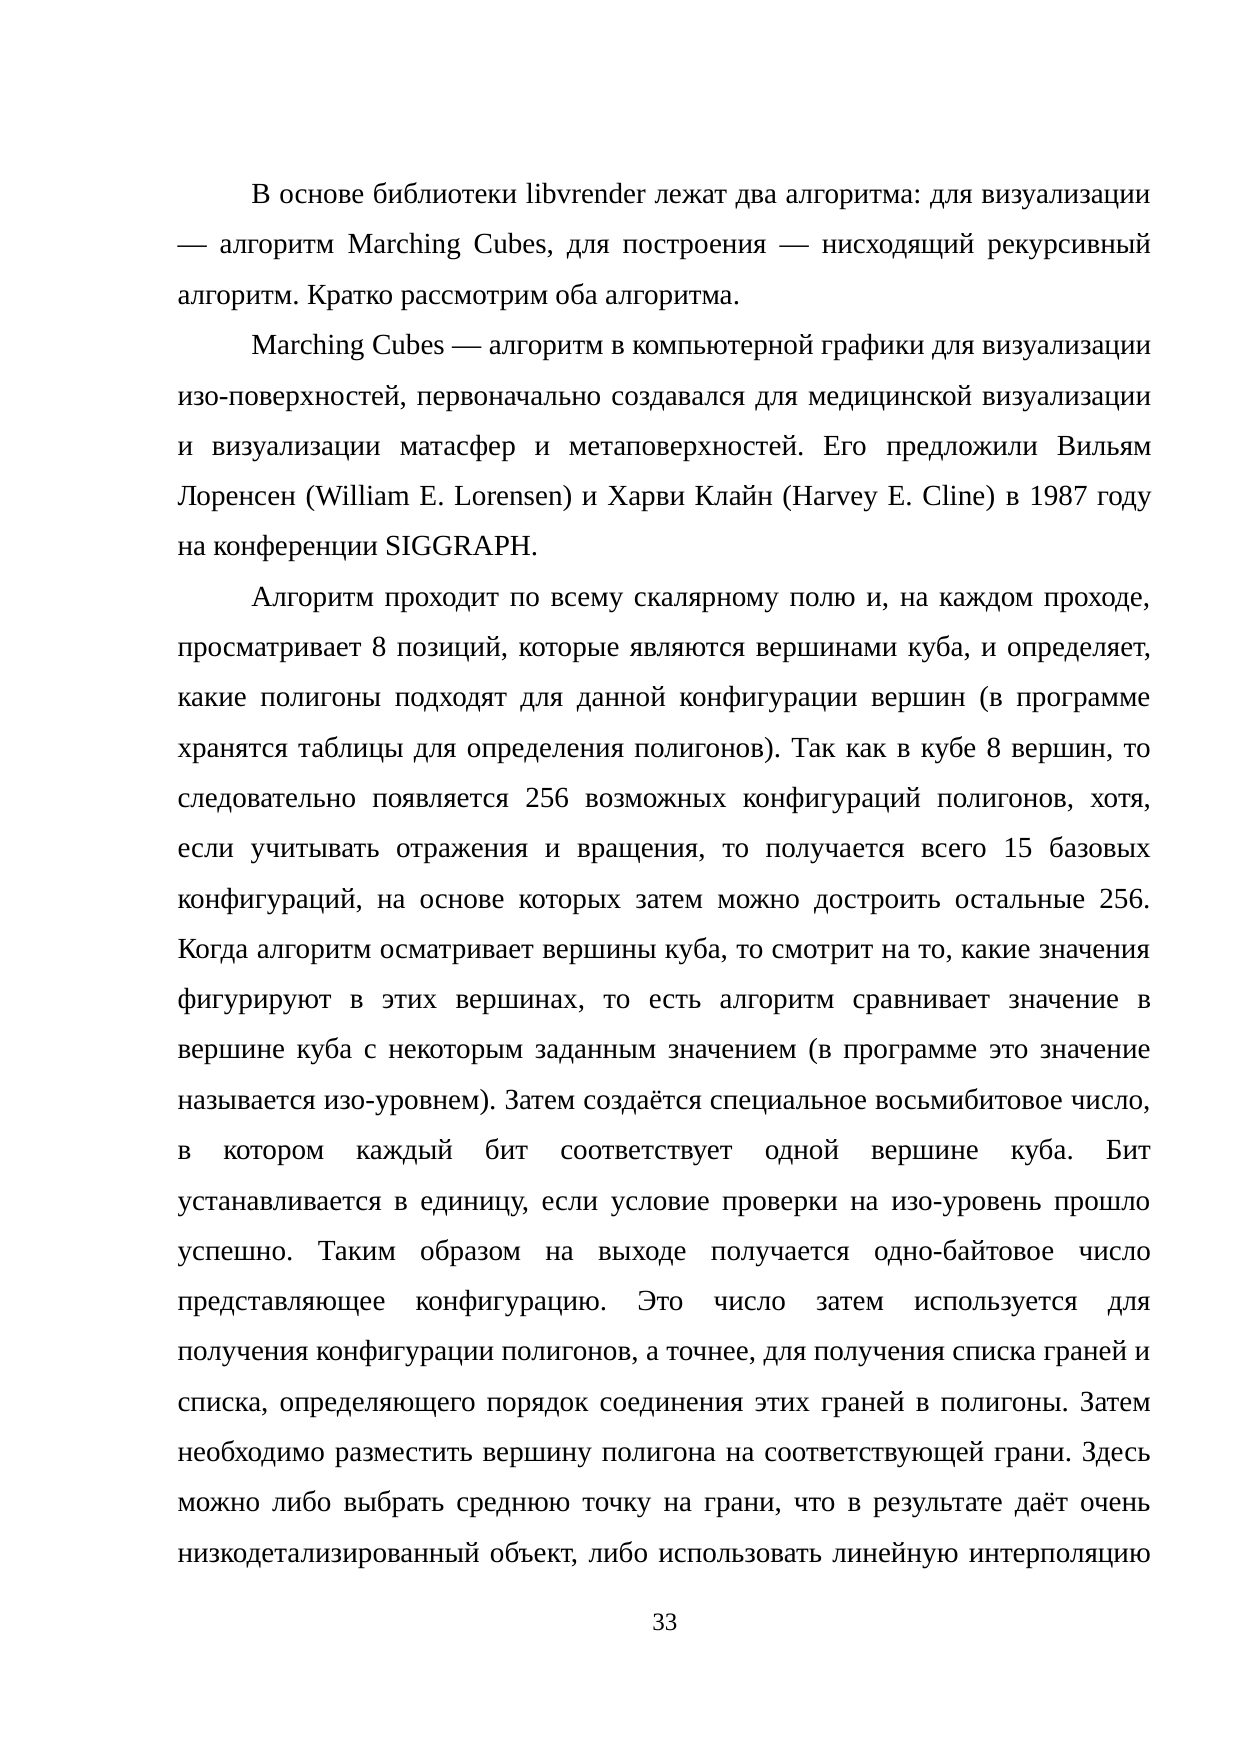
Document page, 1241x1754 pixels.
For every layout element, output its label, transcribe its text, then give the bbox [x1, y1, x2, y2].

text Алгоритм проходит по всему скалярному полю и, на каждом проходе, просматривает 8 позиций, которые являются вершинами куба, и определяет, какие полигоны подходят для данной конфигурации вершин (в программе хранятся таблицы для определения полигонов). Так как в кубе 8 вершин, то следовательно появляется 256 возможных конфигураций полигонов, хотя, если учитывать отражения и вращения, то получается всего 15 базовых конфигураций, на основе которых затем можно достроить остальные 256. Когда алгоритм осматривает вершины куба, то смотрит на то, какие значения фигурируют в этих вершинах, то есть алгоритм сравнивает значение в вершине куба с некоторым заданным значением (в программе это значение называется изо-уровнем). Затем создаётся специальное восьмибитовое число, в котором каждый бит соответствует одной вершине куба. Бит устанавливается в единицу, если условие проверки на изо-уровень прошло успешно. Таким образом на выходе получается одно-байтовое число представляющее конфигурацию. Это число затем используется для получения конфигурации полигонов, а точнее, для получения списка граней и списка, определяющего порядок соединения этих граней в полигоны. Затем необходимо разместить вершину полигона на соответствующей грани. Здесь можно либо выбрать среднюю точку на грани, что в результате даёт очень низкодетализированный объект, либо использовать линейную интерполяцию [177, 579, 1152, 1568]
text Marching Cubes — алгоритм в компьютерной графики для визуализации изо-поверхностей, первоначально создавался для медицинской визуализации и визуализации матасфер и метаповерхностей. Его предложили Вильям Лоренсен (William E. Lorensen) и Харви Клайн (Harvey E. Cline) в 1987 году на конференции SIGGRAPH. [177, 327, 1152, 562]
text В основе библиотеки libvrender лежат два алгоритма: для визуализации — алгоритм Marching Cubes, для построения — нисходящий рекурсивный алгоритм. Кратко рассмотрим оба алгоритма. [177, 176, 1152, 311]
